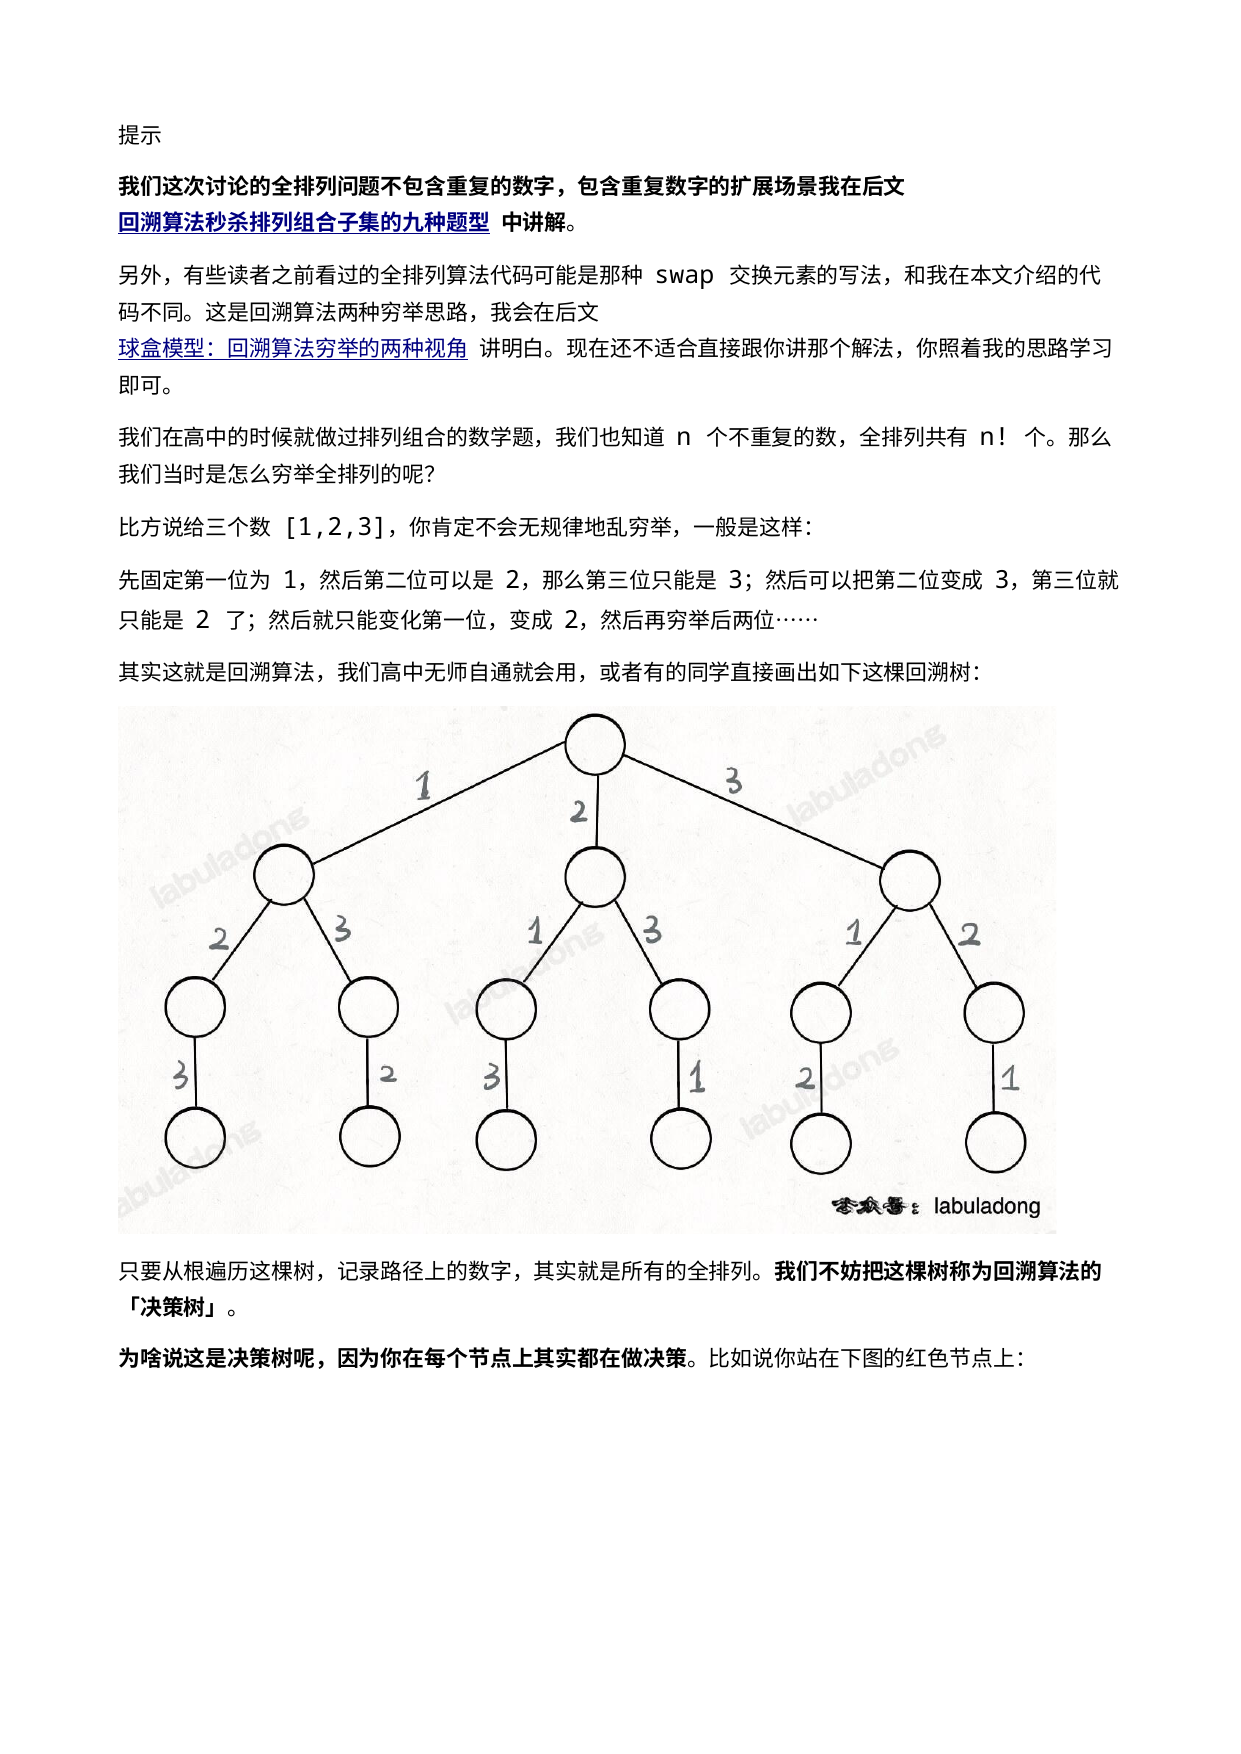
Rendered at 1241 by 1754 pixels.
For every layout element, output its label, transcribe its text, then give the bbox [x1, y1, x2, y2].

text 我们在高中的时候就做过排列组合的数学题，我们也知道 n 个不重复的数，全排列共有 n! 个。那么我们当时是怎么穷举全排列的呢？ [118, 419, 1122, 489]
text 另外，有些读者之前看过的全排列算法代码可能是那种 swap 交换元素的写法，和我在本文介绍的代码不同。这是回溯算法两种穷举思路，我会在后文 [118, 256, 1122, 327]
text 其实这就是回溯算法，我们高中无师自通就会用，或者有的同学直接画出如下这棵回溯树： [118, 655, 1122, 687]
text 为啥说这是决策树呢，因为你在每个节点上其实都在做决策。比如说你站在下图的红色节点上： [118, 1341, 1122, 1373]
text 只要从根遍历这棵树，记录路径上的数字，其实就是所有的全排列。我们不妨把这棵树称为回溯算法的「决策树」。 [118, 1254, 1122, 1322]
text 比方说给三个数 [1,2,3]，你肯定不会无规律地乱穷举，一般是这样： [118, 508, 1122, 542]
text 回溯算法秒杀排列组合子集的九种题型 中讲解。 [118, 205, 1122, 237]
text 提示 [118, 118, 1122, 150]
text 先固定第一位为 1，然后第二位可以是 2，那么第三位只能是 3；然后可以把第二位变成 3，第三位就只能是 2 了；然后就只能变化第一位，变成 2，然后再穷举后两位…… [118, 562, 1122, 635]
text 球盒模型：回溯算法穷举的两种视角 讲明白。现在还不适合直接跟你讲那个解法，你照着我的思路学习即可。 [118, 331, 1122, 399]
text 我们这次讨论的全排列问题不包含重复的数字，包含重复数字的扩展场景我在后文 [118, 169, 1122, 201]
picture [118, 706, 1057, 1234]
